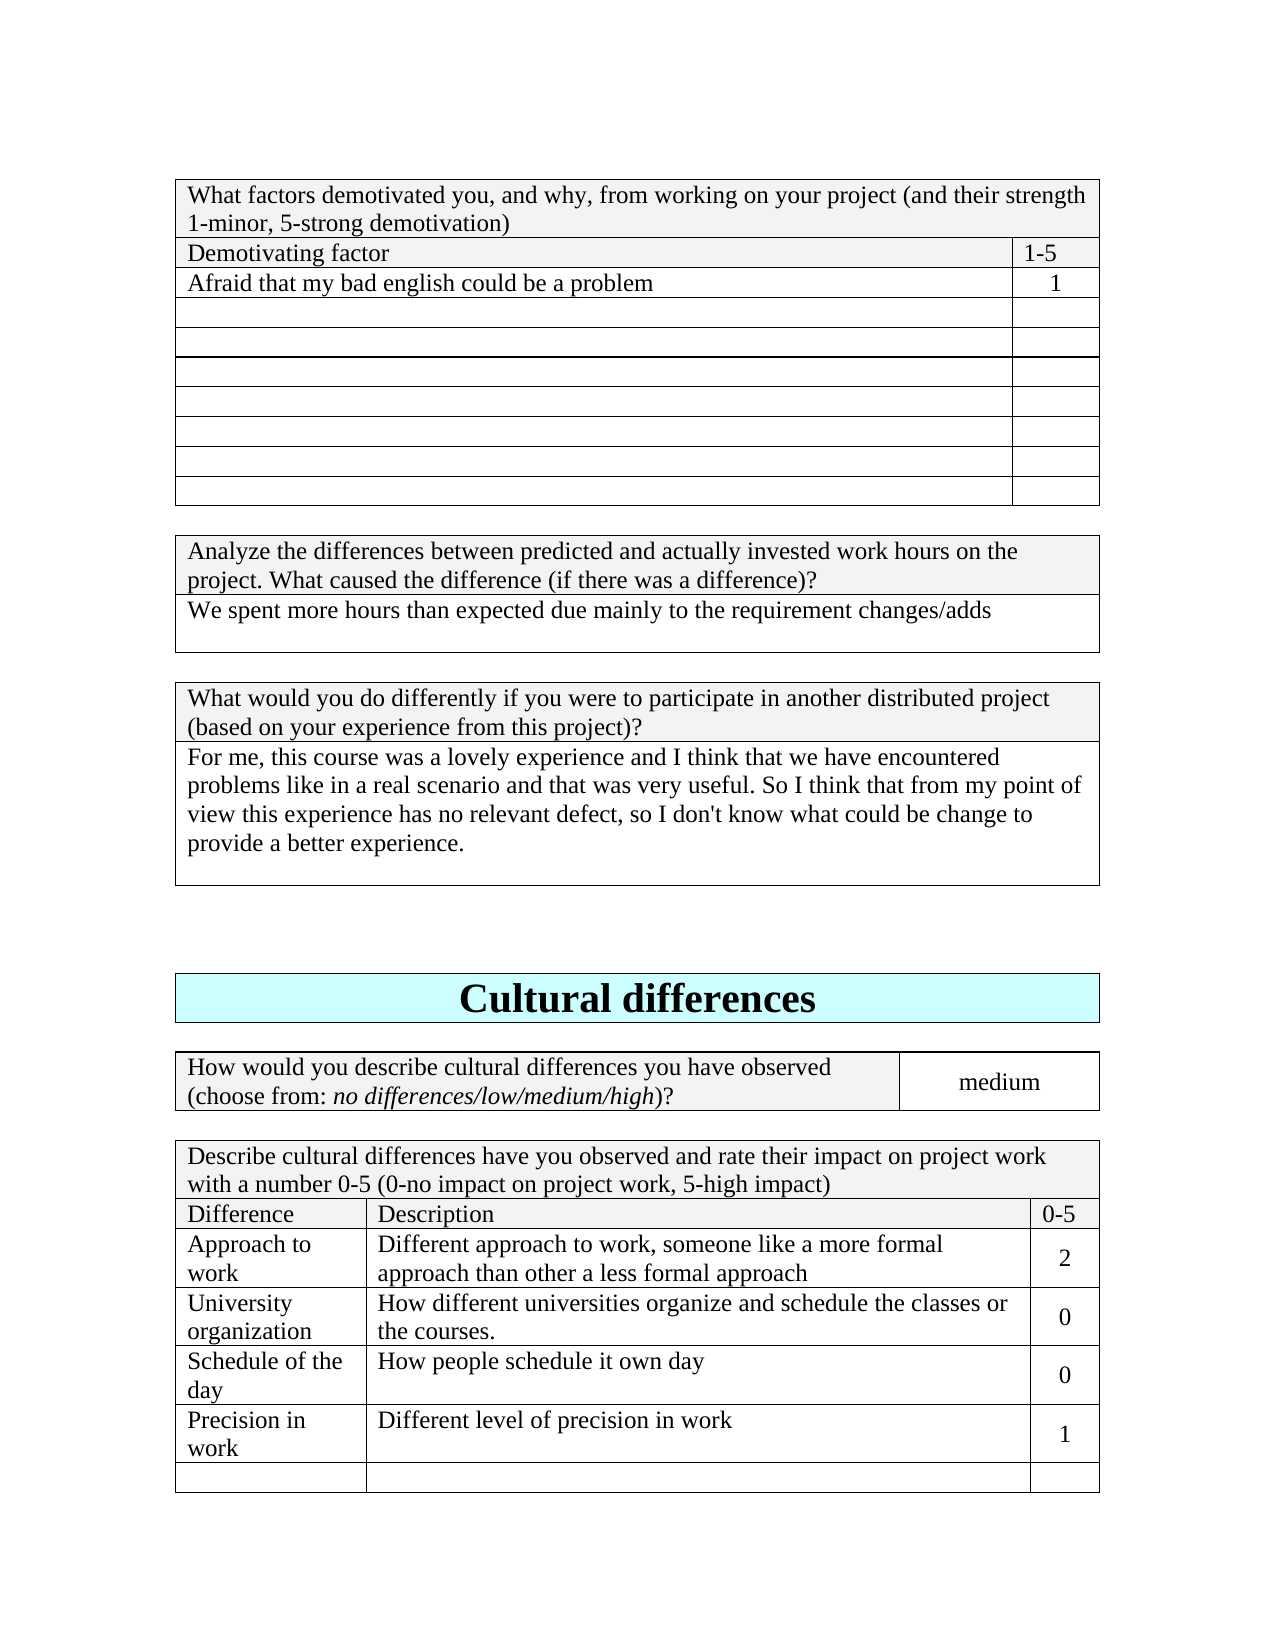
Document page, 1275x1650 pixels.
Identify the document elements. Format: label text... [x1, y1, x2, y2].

table_header Analyze the differences between predicted and actually invested work hours on the project. What caused the difference (if there was a difference)? [176, 536, 1099, 594]
table_cell [176, 358, 1012, 386]
table_cell Difference [176, 1199, 366, 1228]
table_header What would you do differently if you were to participate in another distributed project (based on your experience from this project)? [176, 683, 1099, 741]
table_cell 2 [1031, 1229, 1099, 1287]
table_cell 1 [1031, 1405, 1099, 1462]
table_cell [367, 1463, 1030, 1492]
table_cell Afraid that my bad english could be a problem [176, 268, 1012, 297]
table_cell [176, 1463, 366, 1492]
table_cell [1013, 387, 1099, 416]
table_cell [1013, 477, 1099, 505]
table_header medium [900, 1053, 1099, 1110]
table_header How would you describe cultural differences you have observed (choose from: no differences/low/medium/high)? [176, 1053, 899, 1110]
table_cell 0-5 [1031, 1199, 1099, 1228]
table_cell University organization [176, 1288, 366, 1345]
table_cell [176, 417, 1012, 446]
table_cell [1013, 298, 1099, 327]
table_cell [1031, 1463, 1099, 1492]
table_header What factors demotivated you, and why, from working on your project (and their strength 1-minor, 5-strong demotivation) [176, 180, 1099, 237]
table_cell [176, 328, 1012, 356]
table_cell [1013, 358, 1099, 386]
table_cell How people schedule it own day [367, 1346, 1030, 1404]
table_cell For me, this course was a lovely experience and I think that we have encountered problems like in a real scenario and that was very useful. So I think that from my point of view this experience has no relevant defect, so I don't know what could be change to provide a better experience. [176, 742, 1099, 885]
table_cell [176, 447, 1012, 476]
table_cell Approach to work [176, 1229, 366, 1287]
table_header Cultural differences [176, 974, 1099, 1022]
table_cell Demotivating factor [176, 238, 1012, 267]
table_cell [176, 387, 1012, 416]
table_cell Description [367, 1199, 1030, 1228]
table_cell Different level of precision in work [367, 1405, 1030, 1462]
table_cell 1-5 [1013, 238, 1099, 267]
table_cell [176, 298, 1012, 327]
table_cell [1013, 447, 1099, 476]
table_cell [1013, 417, 1099, 446]
table_cell 0 [1031, 1346, 1099, 1404]
table_cell [1013, 328, 1099, 356]
table_header Describe cultural differences have you observed and rate their impact on project work with a number 0-5 (0-no impact on project work, 5-high impact) [176, 1141, 1099, 1198]
table_cell Different approach to work, someone like a more formal approach than other a less formal approach [367, 1229, 1030, 1287]
table_cell 0 [1031, 1288, 1099, 1345]
table_cell Precision in work [176, 1405, 366, 1462]
table_cell How different universities organize and schedule the classes or the courses. [367, 1288, 1030, 1345]
table_cell 1 [1013, 268, 1099, 297]
table_cell We spent more hours than expected due mainly to the requirement changes/adds [176, 595, 1099, 652]
table_cell [176, 477, 1012, 505]
table_cell Schedule of the day [176, 1346, 366, 1404]
